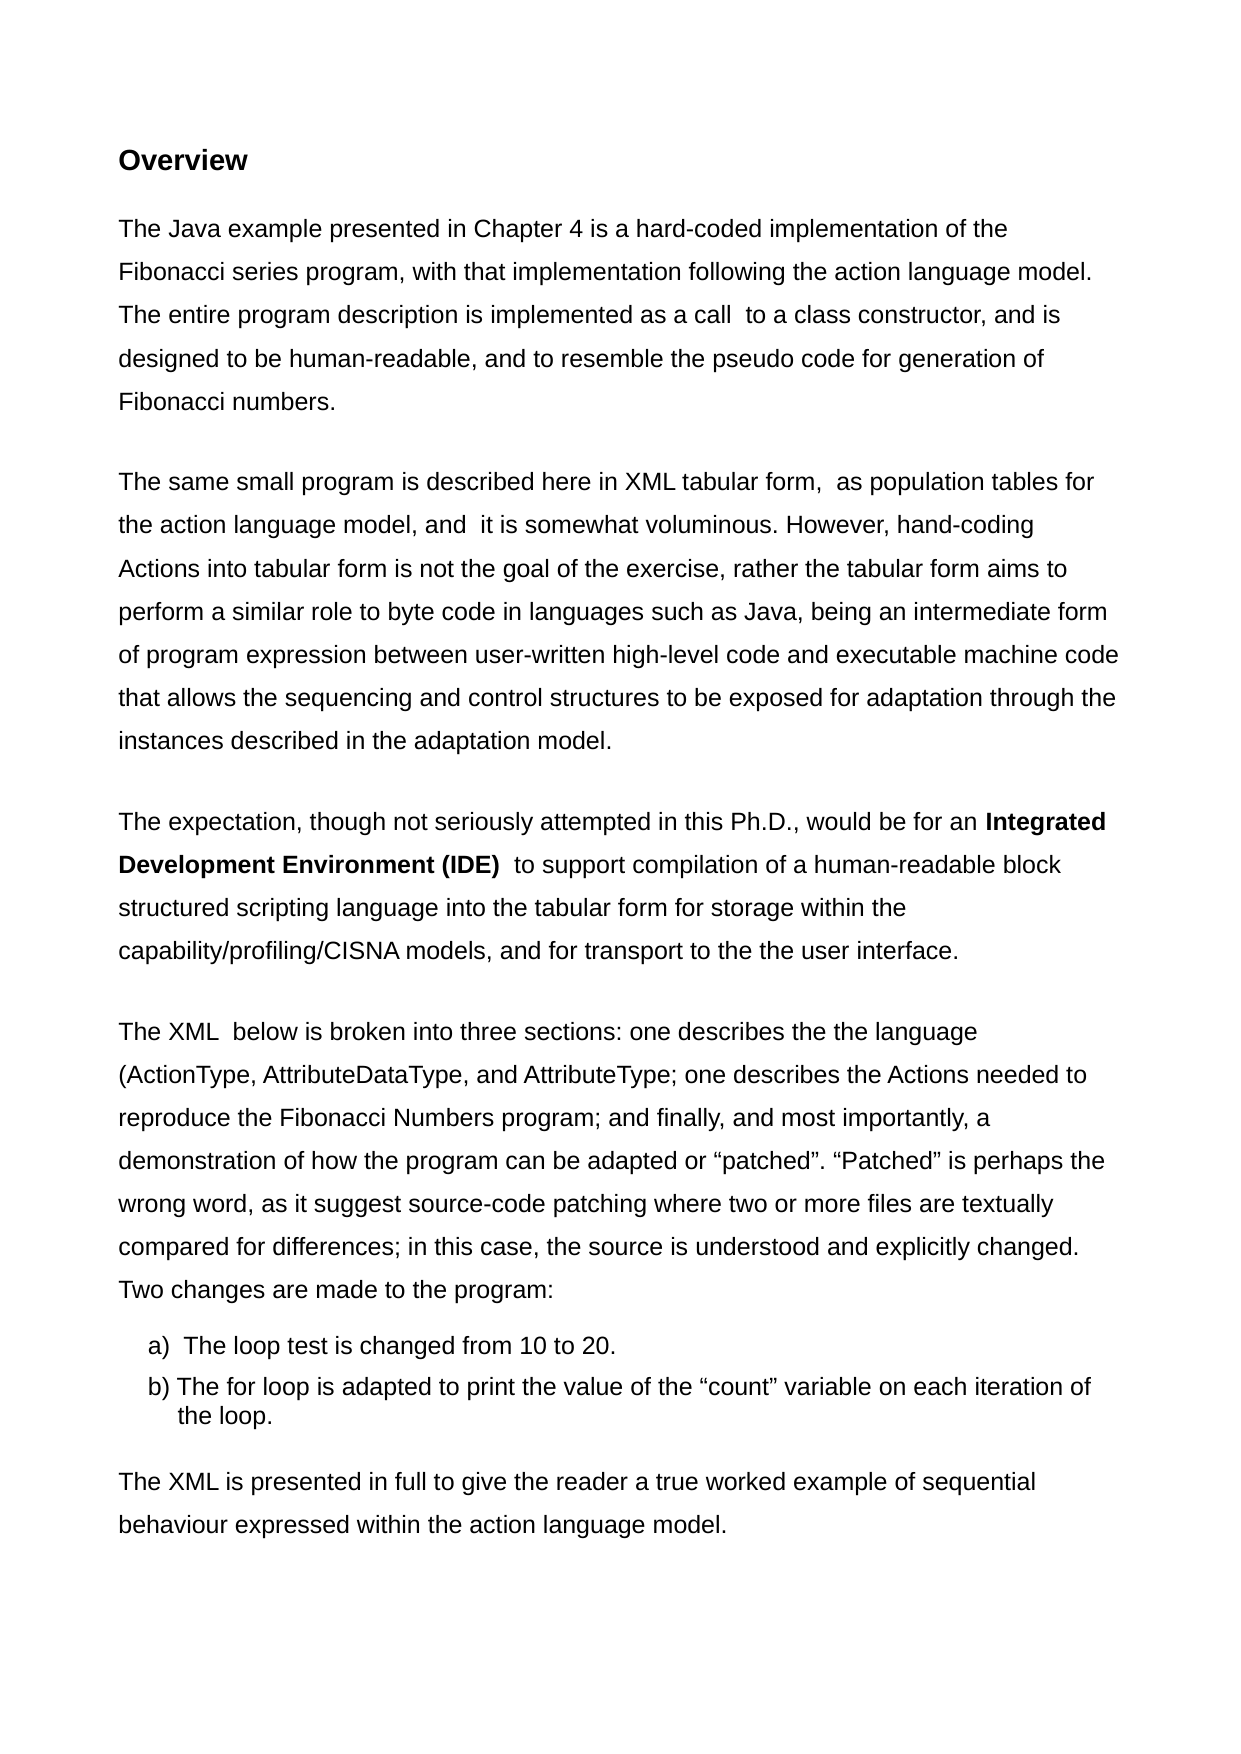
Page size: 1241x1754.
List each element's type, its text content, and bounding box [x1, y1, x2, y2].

text The XML is presented in full to give the reader a true worked example of sequential behaviour expressed within the action language model. [118, 1467, 1122, 1539]
text b) The for loop is adapted to print the value of the “count” variable on each iteration of the loop. [148, 1372, 1122, 1430]
text The XML below is broken into three sections: one describes the the language (ActionType, AttributeDataType, and AttributeType; one describes the Actions needed to reproduce the Fibonacci Numbers program; and finally, and most importantly, a demonstration of how the program can be adapted or “patched”. “Patched” is perhaps the wrong word, as it suggest source-code patching where two or more files are textually compared for differences; in this case, the source is understood and explicitly changed. Two changes are made to the program: [118, 1017, 1122, 1304]
text The expectation, though not seriously attempted in this Ph.D., would be for an Integrated Development Environment (IDE) to support compilation of a human-readable block structured scripting language into the tabular form for storage within the capability/profiling/CISNA models, and for transport to the the user interface. [118, 807, 1122, 965]
subtitle Overview [118, 143, 1122, 177]
text The same small program is described here in XML tabular form, as population tables for the action language model, and it is somewhat voluminous. However, hand-coding Actions into tabular form is not the goal of the exercise, rather the tabular form aims to perform a similar role to byte code in languages such as Java, being an intermediate form of program expression between user-written high-level code and executable machine code that allows the sequencing and control structures to be exposed for adaptation through the instances described in the adaptation model. [118, 467, 1122, 755]
text The Java example presented in Chapter 4 is a hard-coded implementation of the Fibonacci series program, with that implementation following the action language model. The entire program description is implemented as a call to a class constructor, and is designed to be human-readable, and to resemble the pseudo code for generation of Fibonacci numbers. [118, 214, 1122, 415]
text a) The loop test is changed from 10 to 20. [148, 1331, 1122, 1360]
